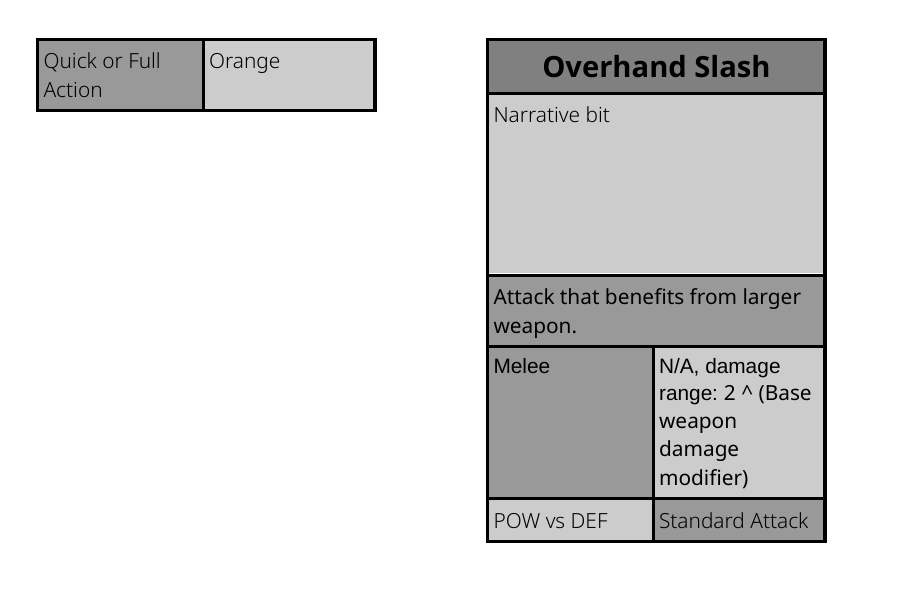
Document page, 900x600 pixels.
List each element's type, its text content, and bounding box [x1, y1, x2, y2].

table_cell N/A, damage range: 2 ^ (Base weapon damage modifier) [655, 348, 823, 497]
table_cell Melee [489, 348, 652, 497]
table_header Overhand Slash [489, 41, 823, 92]
table_cell Orange [205, 41, 373, 109]
table_cell Standard Attack [655, 500, 823, 540]
table_cell Attack that benefits from larger weapon. [489, 277, 823, 345]
table_cell Narrative bit [489, 95, 823, 273]
table_cell POW vs DEF [489, 500, 652, 540]
table_cell Quick or Full Action [39, 41, 202, 109]
